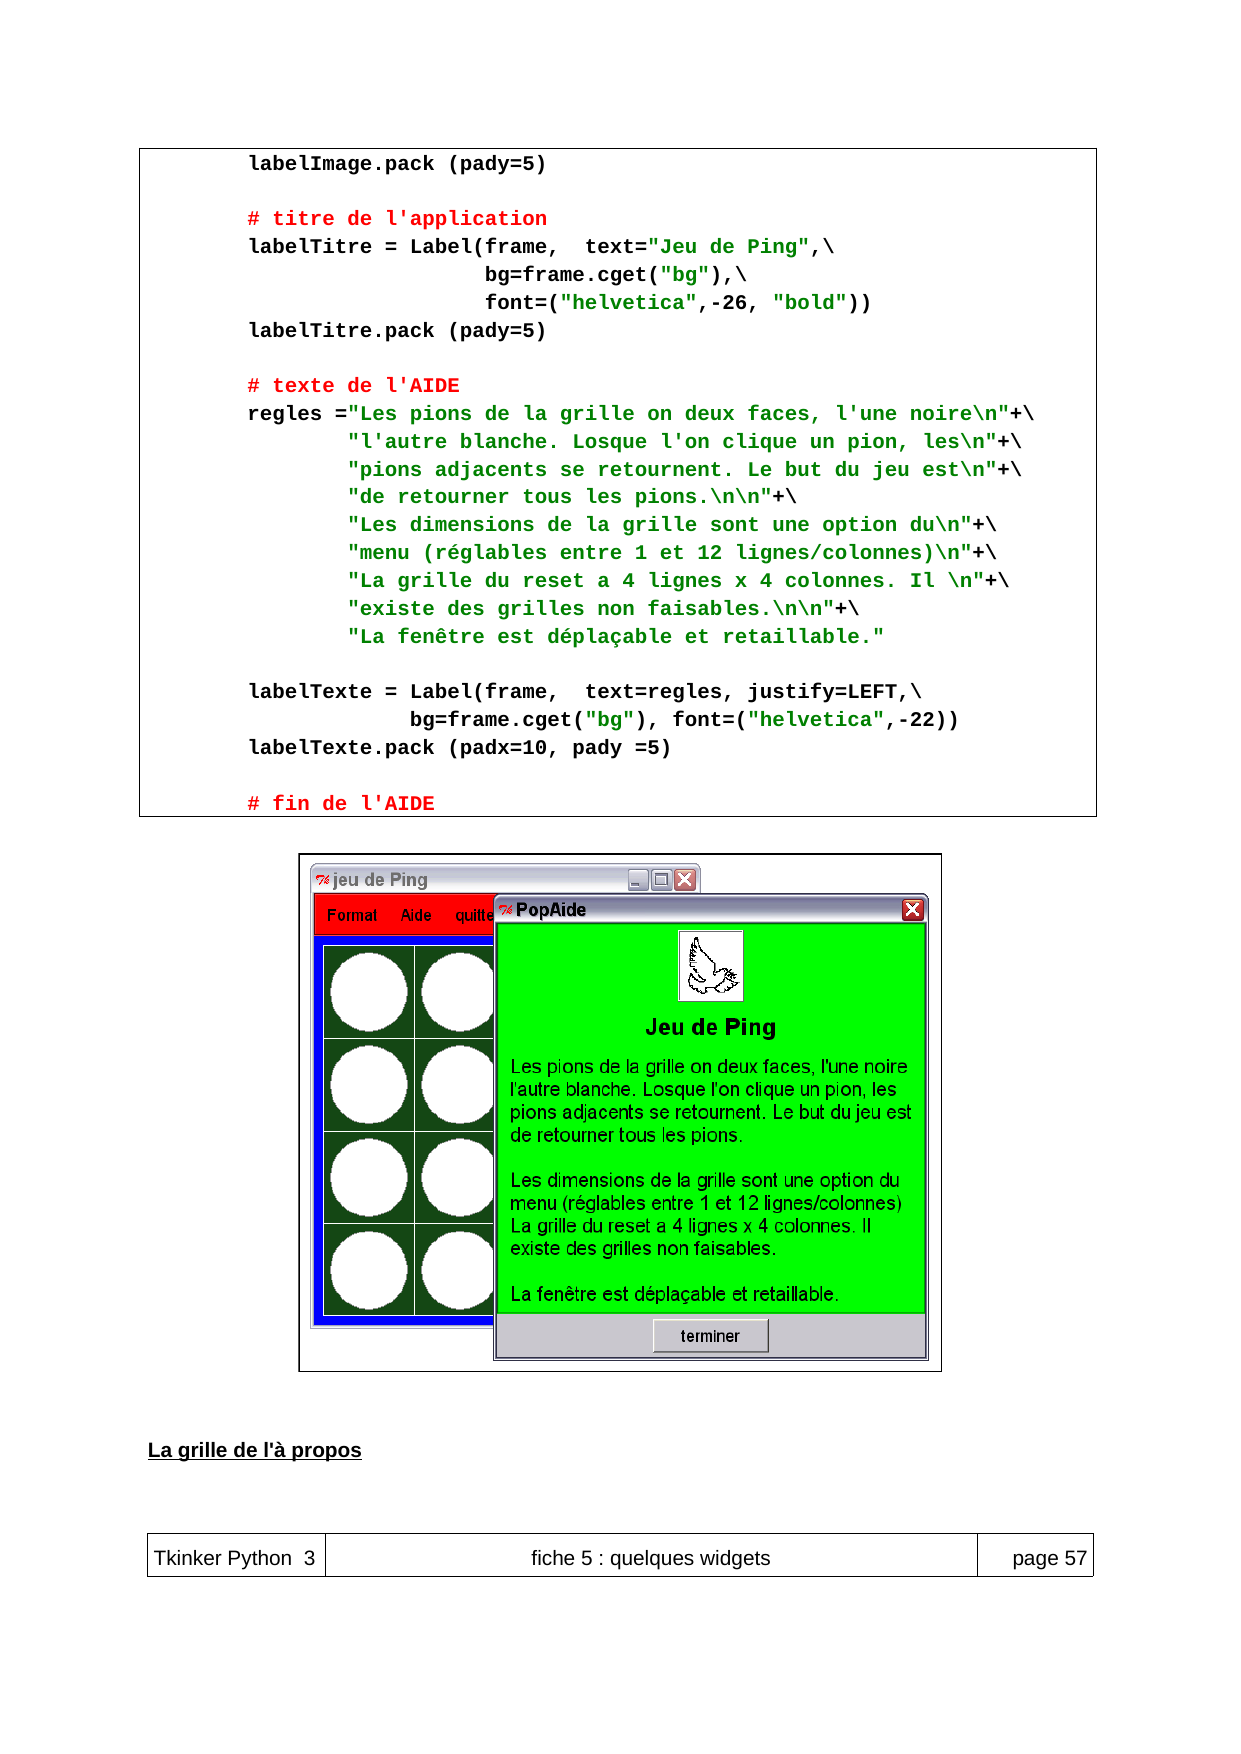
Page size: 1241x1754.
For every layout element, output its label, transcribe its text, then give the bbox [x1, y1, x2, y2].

picture [298, 853, 942, 1372]
table_header labelImage.pack (pady=5) # titre de l'application labelTitre = Label(frame, text="Jeu de Ping",\ bg=frame.cget("bg"),\ font=("helvetica",-26, "bold")) labelTitre.pack (pady=5) # texte de l'AIDE regles ="Les pions de la grille on deux faces, l'une noire\n"+\ "l'autre blanche. Losque l'on clique un pion, les\n"+\ "pions adjacents se retournent. Le but du jeu est\n"+\ "de retourner tous les pions.\n\n"+\ "Les dimensions de la grille sont une option du\n"+\ "menu (réglables entre 1 et 12 lignes/colonnes)\n"+\ "La grille du reset a 4 lignes x 4 colonnes. Il \n"+\ "existe des grilles non faisables.\n\n"+\ "La fenêtre est déplaçable et retaillable." labelTexte = Label(frame, text=regles, justify=LEFT,\ bg=frame.cget("bg"), font=("helvetica",-22)) labelTexte.pack (padx=10, pady =5) # fin de l'AIDE [140, 149, 1096, 816]
subtitle La grille de l'à propos [148, 1438, 1093, 1462]
